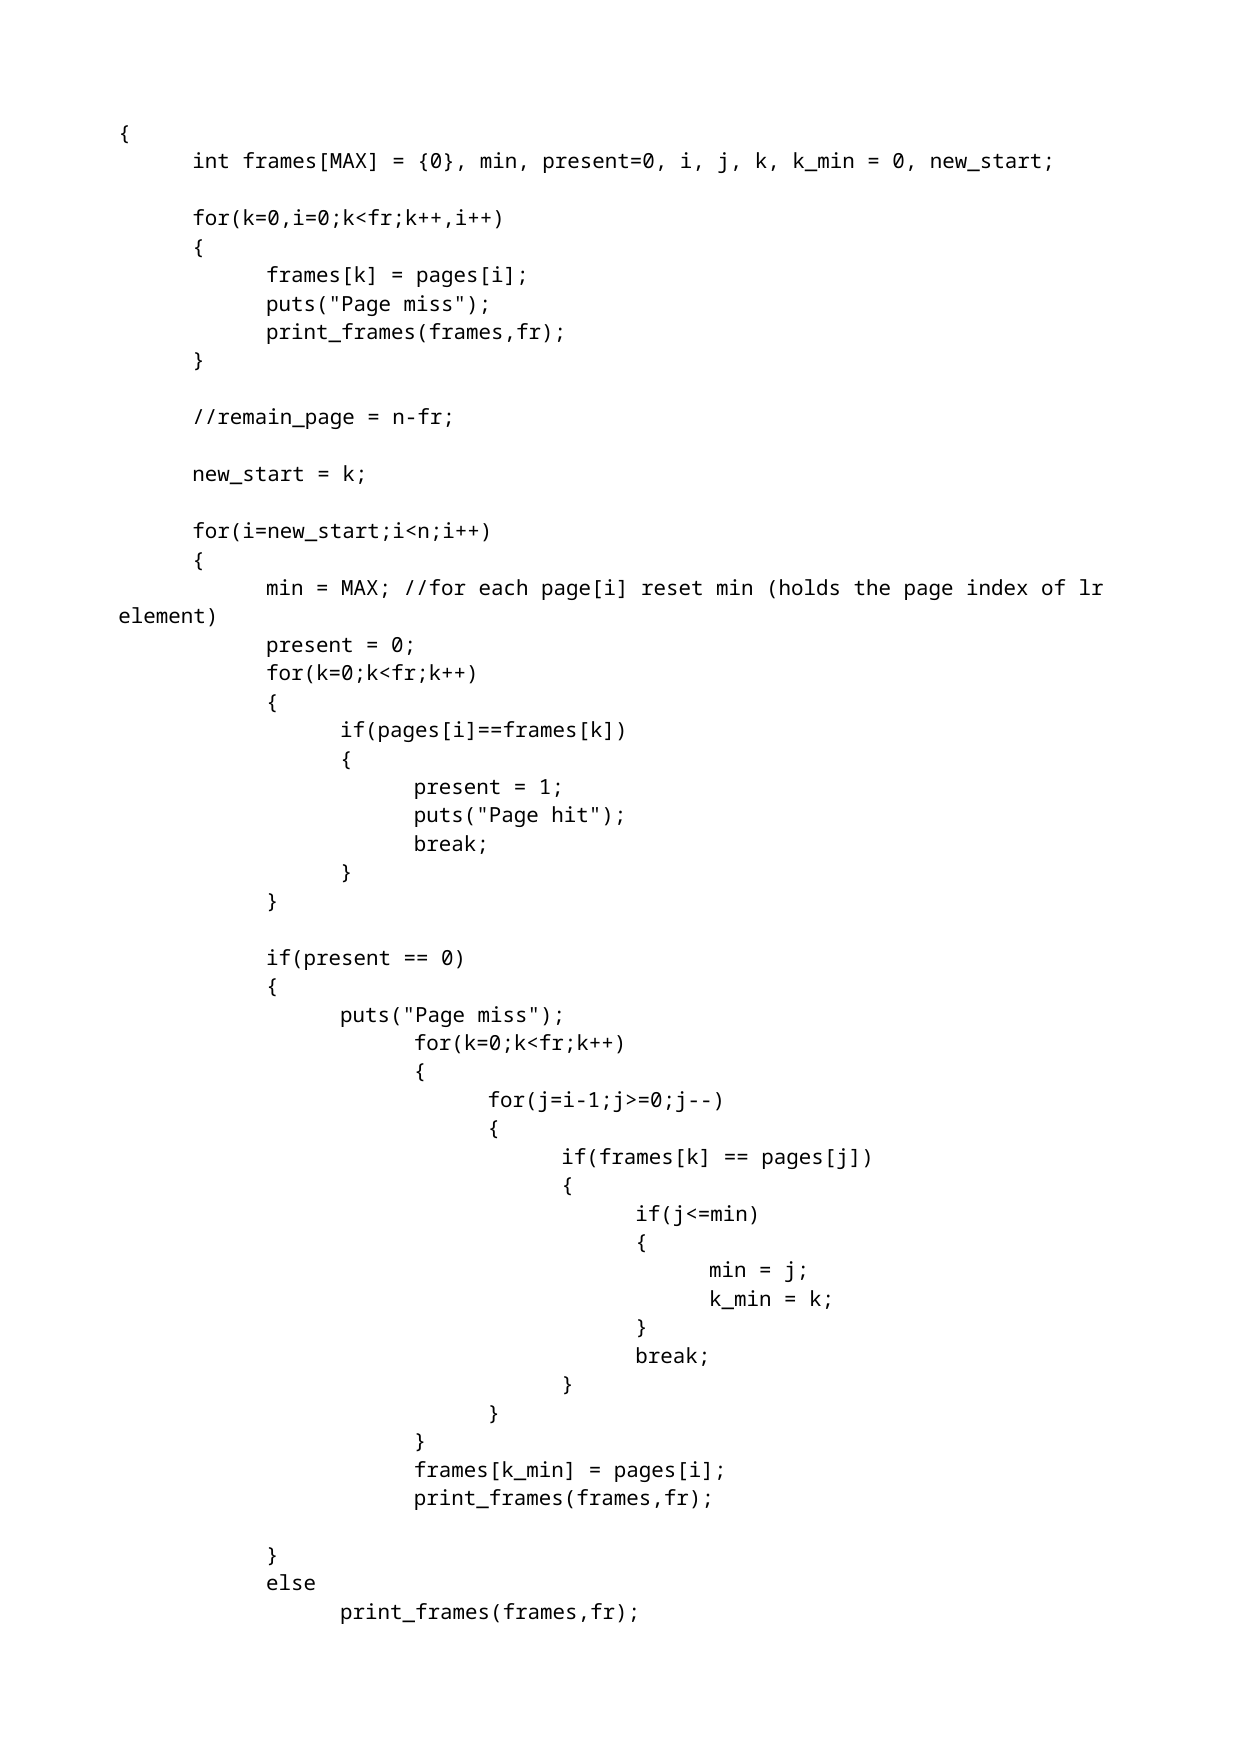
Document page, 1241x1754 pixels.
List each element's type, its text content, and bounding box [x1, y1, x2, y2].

text for(k=0;k<fr;k++) [118, 658, 1122, 687]
text { [118, 545, 1122, 573]
text if(present == 0) [118, 943, 1122, 971]
text { [118, 1057, 1122, 1085]
text if(pages[i]==frames[k]) [118, 715, 1122, 744]
text present = 1; [118, 772, 1122, 801]
text { [118, 1170, 1122, 1199]
text //remain_page = n-fr; [118, 402, 1122, 431]
text } [118, 886, 1122, 914]
text { [118, 1227, 1122, 1256]
text else [118, 1568, 1122, 1597]
text for(k=0,i=0;k<fr;k++,i++) [118, 203, 1122, 232]
text { [118, 232, 1122, 260]
text min = j; [118, 1256, 1122, 1284]
text print_frames(frames,fr); [118, 1483, 1122, 1512]
text puts("Page miss"); [118, 1000, 1122, 1028]
text k_min = k; [118, 1284, 1122, 1312]
text { [118, 971, 1122, 1000]
text break; [118, 1341, 1122, 1369]
text } [118, 857, 1122, 886]
text break; [118, 829, 1122, 857]
text frames[k_min] = pages[i]; [118, 1455, 1122, 1483]
text } [118, 1312, 1122, 1341]
text puts("Page miss"); [118, 289, 1122, 317]
text } [118, 1398, 1122, 1426]
text { [118, 1113, 1122, 1142]
text } [118, 1426, 1122, 1455]
text for(k=0;k<fr;k++) [118, 1028, 1122, 1057]
text print_frames(frames,fr); [118, 1597, 1122, 1625]
text { [118, 744, 1122, 772]
text for(j=i-1;j>=0;j--) [118, 1085, 1122, 1113]
text } [118, 1369, 1122, 1398]
text new_start = k; [118, 459, 1122, 488]
text { [118, 118, 1122, 147]
text print_frames(frames,fr); [118, 317, 1122, 346]
text for(i=new_start;i<n;i++) [118, 516, 1122, 545]
text min = MAX; //for each page[i] reset min (holds the page index of lr element) [118, 573, 1122, 630]
text if(frames[k] == pages[j]) [118, 1142, 1122, 1170]
text frames[k] = pages[i]; [118, 260, 1122, 289]
text } [118, 346, 1122, 374]
text } [118, 1540, 1122, 1568]
text present = 0; [118, 630, 1122, 658]
text if(j<=min) [118, 1199, 1122, 1227]
text puts("Page hit"); [118, 801, 1122, 829]
text int frames[MAX] = {0}, min, present=0, i, j, k, k_min = 0, new_start; [118, 147, 1122, 175]
text { [118, 687, 1122, 715]
